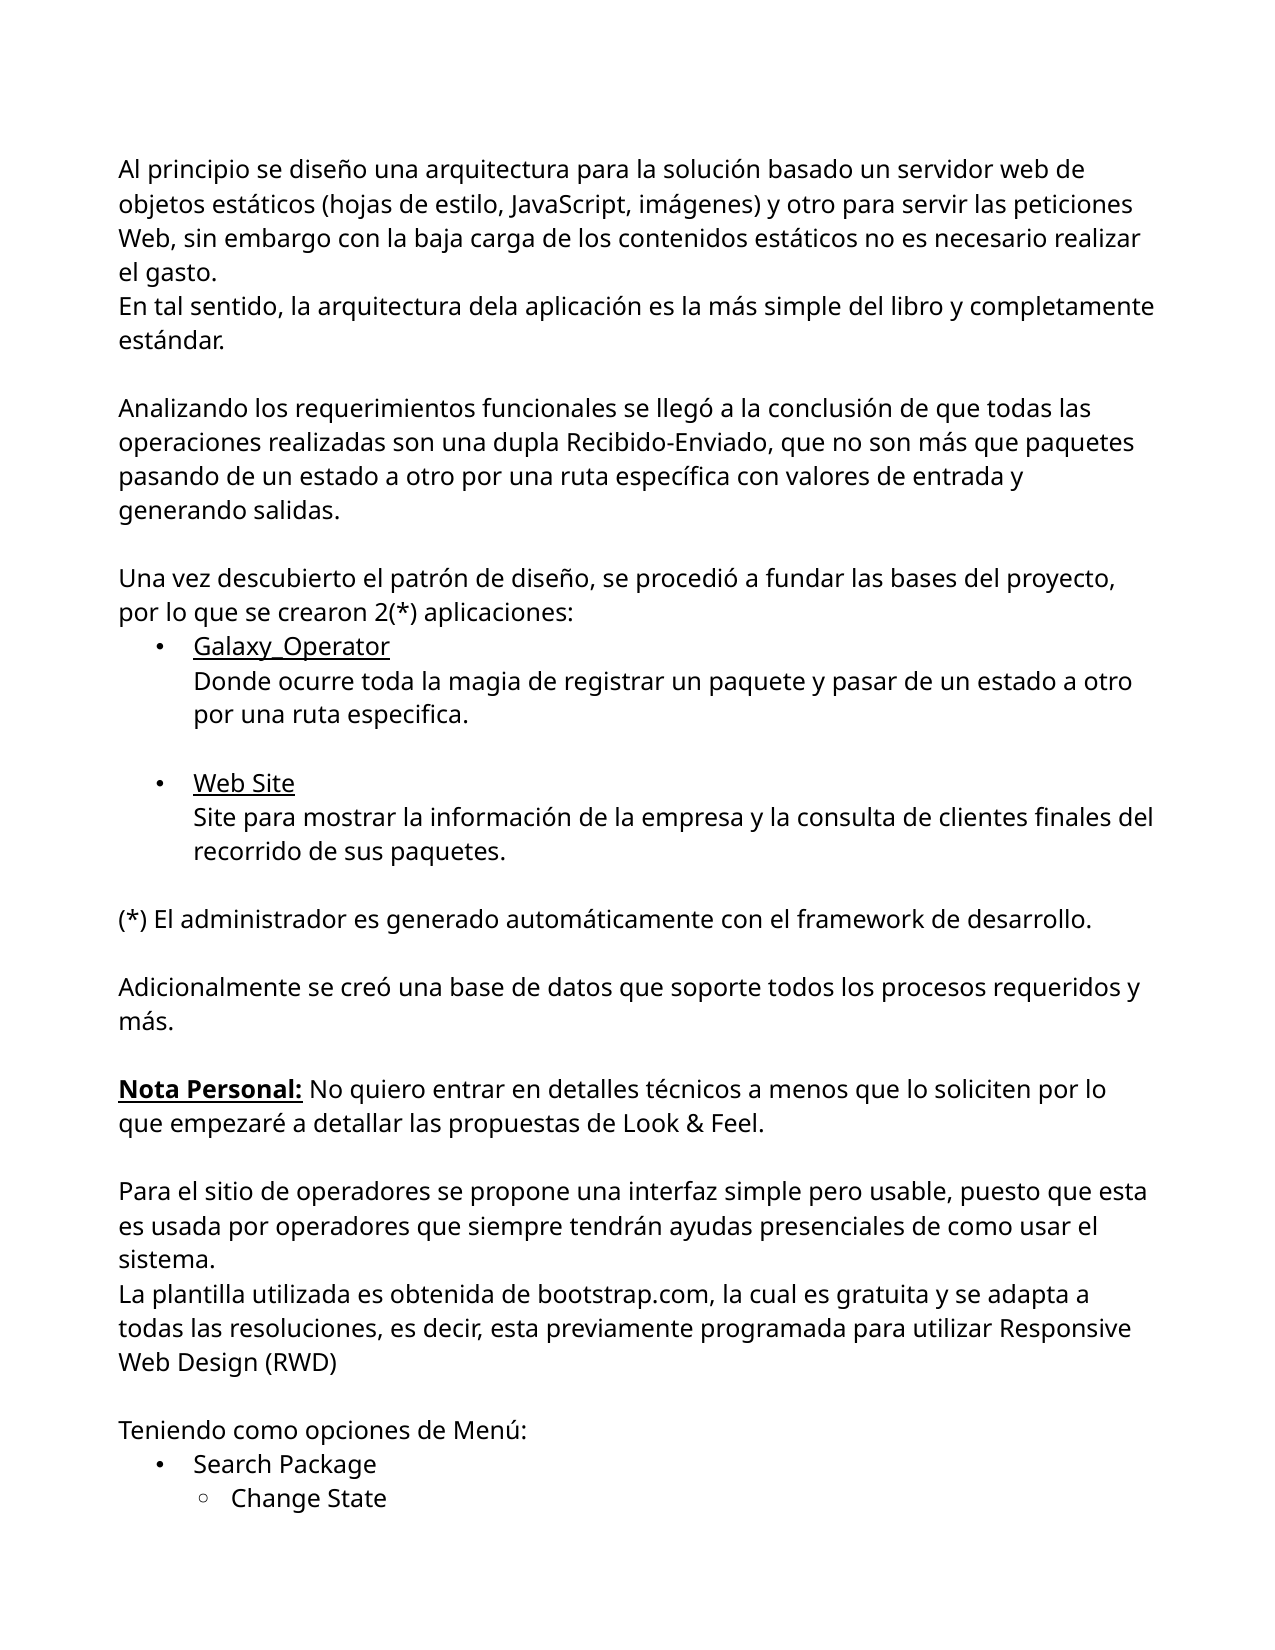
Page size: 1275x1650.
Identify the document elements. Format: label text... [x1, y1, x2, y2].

text Al principio se diseño una arquitectura para la solución basado un servidor web de objetos estáticos (hojas de estilo, JavaScript, imágenes) y otro para servir las peticiones Web, sin embargo con la baja carga de los contenidos estáticos no es necesario realizar el gasto. [118, 152, 1157, 288]
text Una vez descubierto el patrón de diseño, se procedió a fundar las bases del proyecto, por lo que se crearon 2(*) aplicaciones: [118, 561, 1157, 629]
list Site para mostrar la información de la empresa y la consulta de clientes finales del recorrido de sus paquetes. [156, 799, 1157, 867]
list Galaxy_Operator [156, 629, 1157, 663]
list Search Package [156, 1447, 1157, 1481]
text Adicionalmente se creó una base de datos que soporte todos los procesos requeridos y más. [118, 970, 1157, 1038]
list Donde ocurre toda la magia de registrar un paquete y pasar de un estado a otro por una ruta especifica. [156, 663, 1157, 731]
text La plantilla utilizada es obtenida de bootstrap.com, la cual es gratuita y se adapta a todas las resoluciones, es decir, esta previamente programada para utilizar Responsive Web Design (RWD) [118, 1276, 1157, 1378]
list Web Site [156, 765, 1157, 799]
text En tal sentido, la arquitectura dela aplicación es la más simple del libro y completamente estándar. [118, 288, 1157, 357]
text Nota Personal: No quiero entrar en detalles técnicos a menos que lo soliciten por lo que empezaré a detallar las propuestas de Look & Feel. [118, 1072, 1157, 1140]
text Analizando los requerimientos funcionales se llegó a la conclusión de que todas las operaciones realizadas son una dupla Recibido-Enviado, que no son más que paquetes pasando de un estado a otro por una ruta específica con valores de entrada y generando salidas. [118, 391, 1157, 527]
text Teniendo como opciones de Menú: [118, 1412, 1157, 1447]
text (*) El administrador es generado automáticamente con el framework de desarrollo. [118, 902, 1157, 936]
list Change State [193, 1481, 1157, 1515]
text Para el sitio de operadores se propone una interfaz simple pero usable, puesto que esta es usada por operadores que siempre tendrán ayudas presenciales de como usar el sistema. [118, 1174, 1157, 1276]
